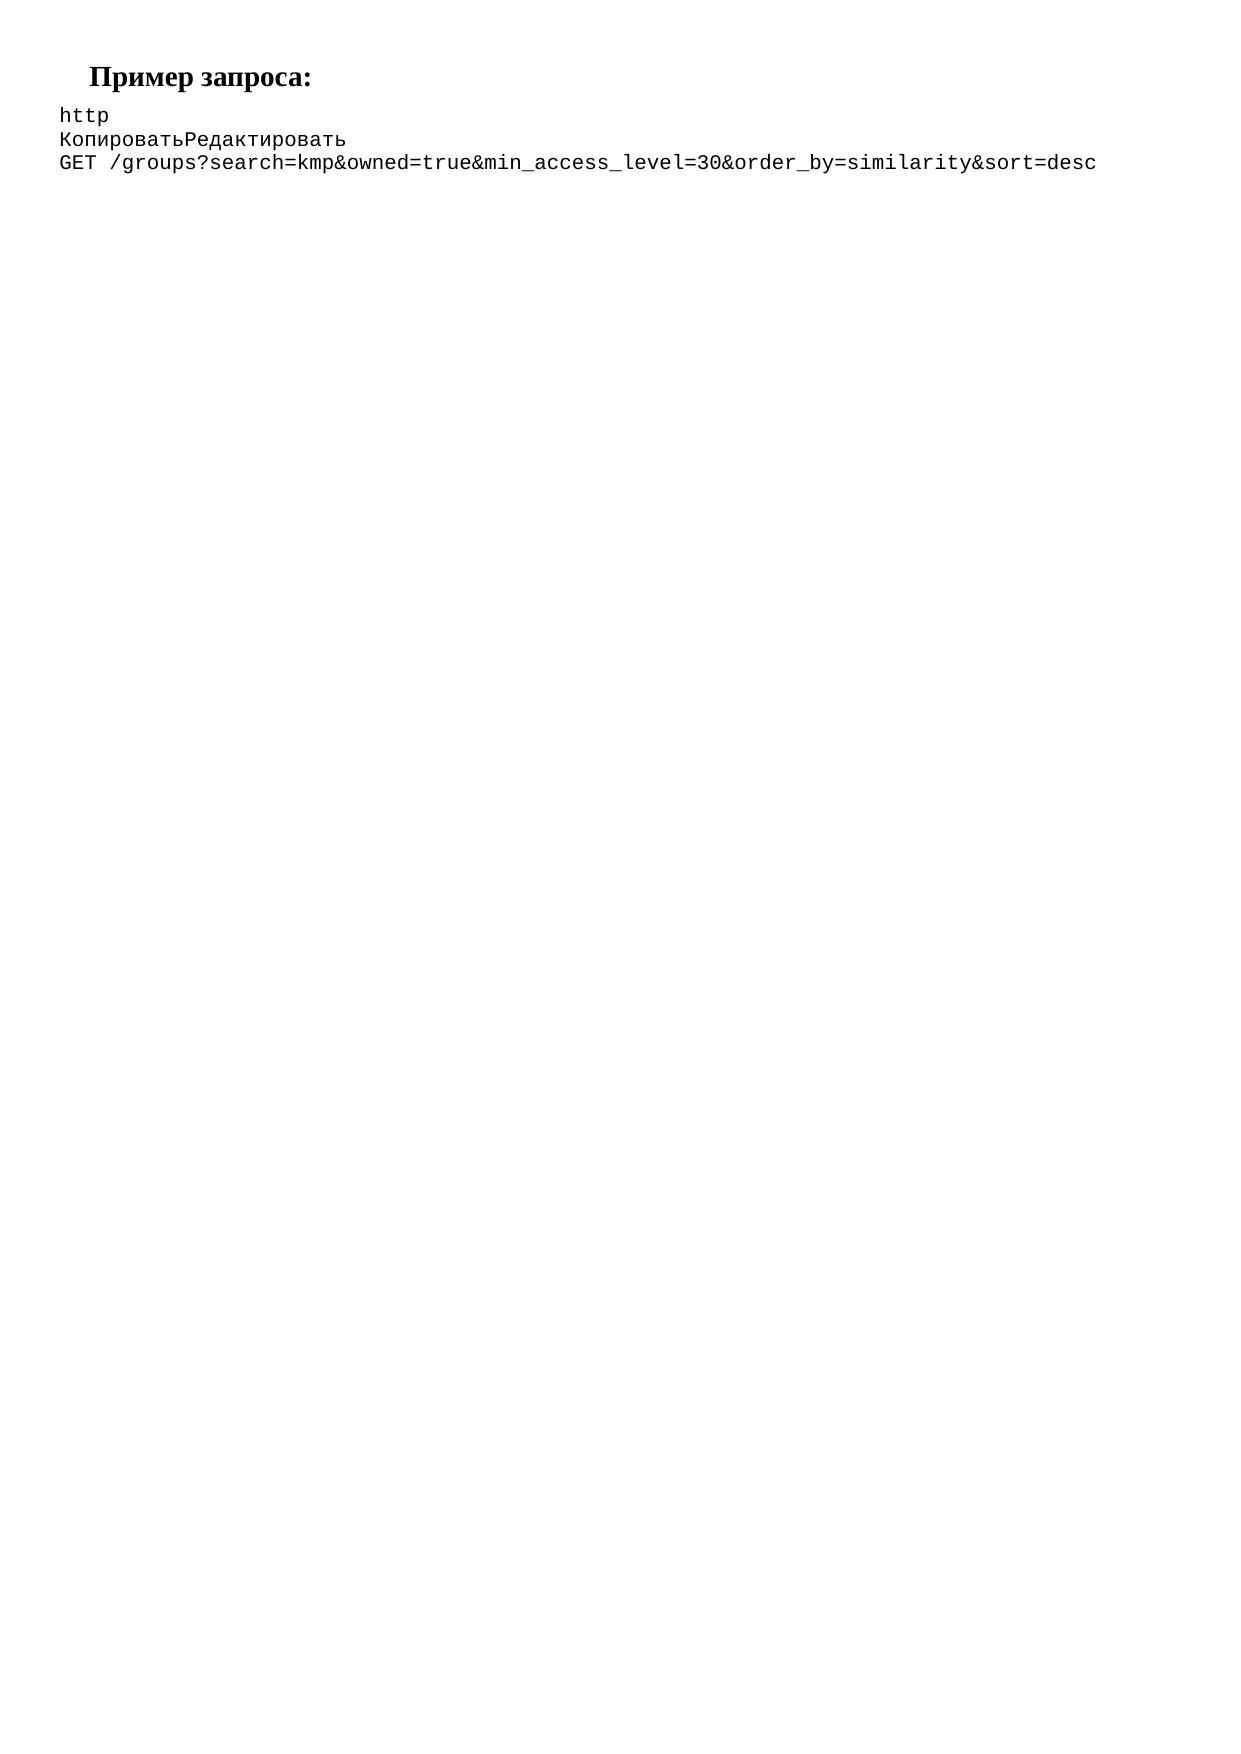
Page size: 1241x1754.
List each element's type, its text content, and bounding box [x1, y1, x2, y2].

text GET /groups?search=kmp&owned=true&min_access_level=30&order_by=similarity&sort=desc [59, 152, 1181, 176]
text http [59, 105, 1181, 129]
subtitle 📌 Пример запроса: [59, 59, 1181, 93]
text КопироватьРедактировать [59, 129, 1181, 152]
